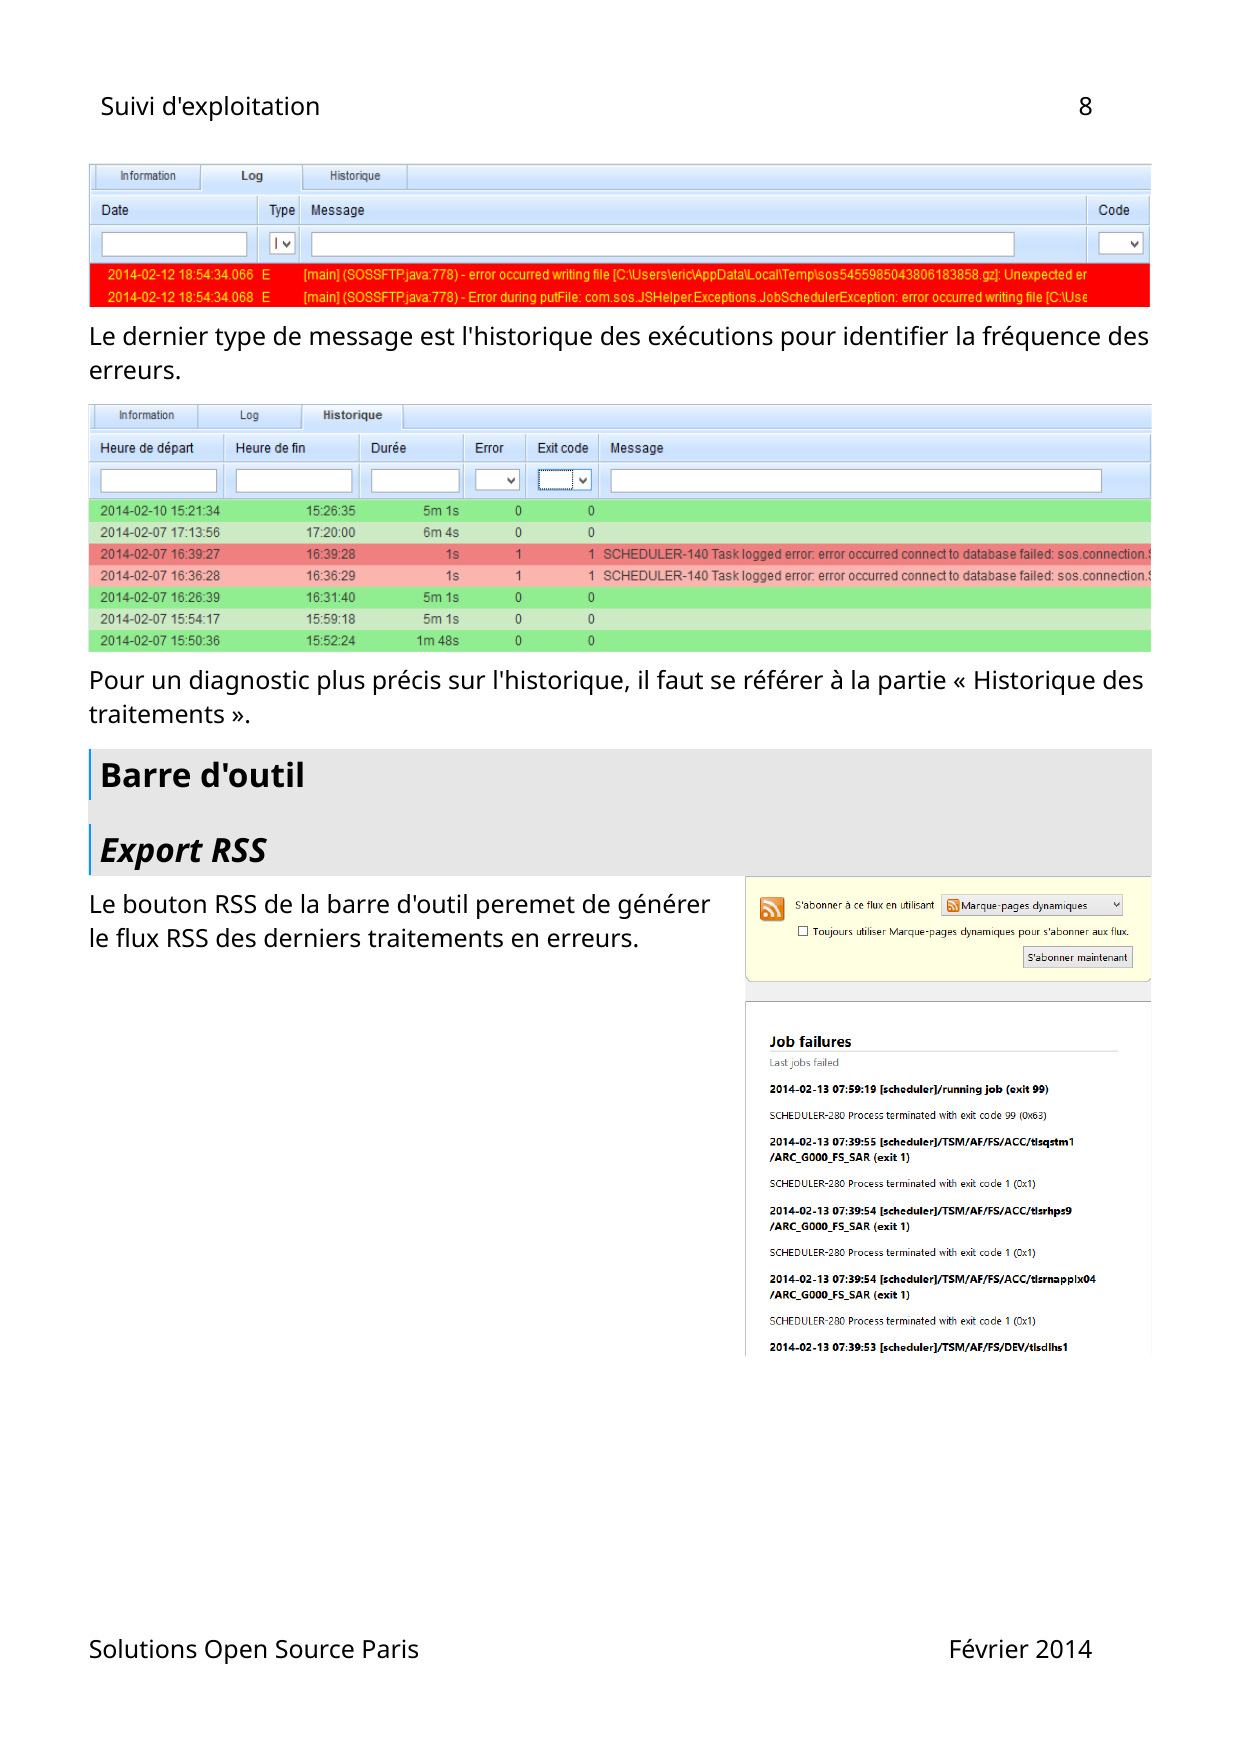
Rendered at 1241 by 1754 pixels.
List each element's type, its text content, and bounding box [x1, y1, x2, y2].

subtitle Barre d'outil [91, 750, 1151, 800]
text [88, 393, 1152, 404]
text Pour un diagnostic plus précis sur l'historique, il faut se référer à la partie « Historique des traitements ». [88, 652, 1152, 731]
text Le bouton RSS de la barre d'outil peremet de générer le flux RSS des derniers traitements en erreurs. [88, 887, 745, 955]
subtitle Export RSS [91, 825, 1151, 875]
text Le dernier type de message est l'historique des exécutions pour identifier la fréquence des erreurs. [88, 307, 1152, 387]
text [88, 152, 1152, 163]
